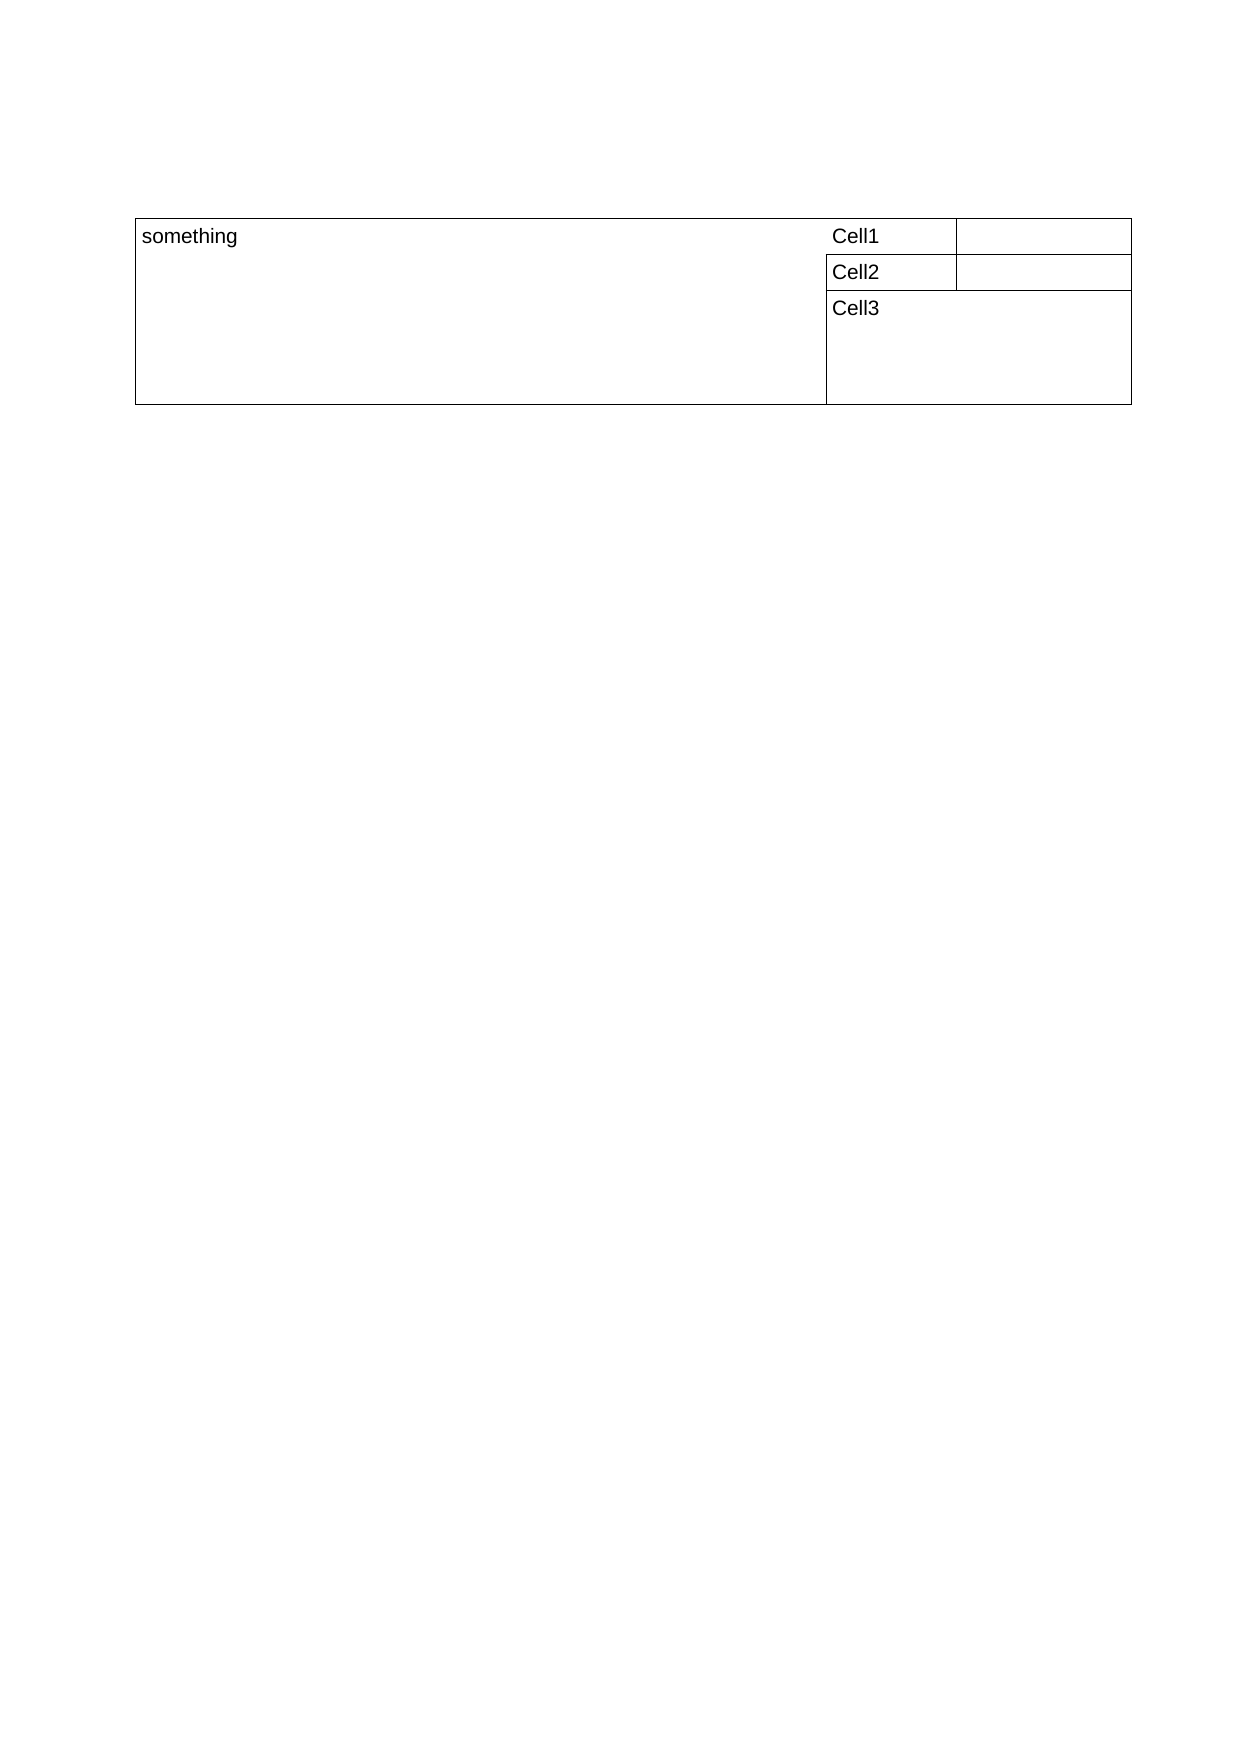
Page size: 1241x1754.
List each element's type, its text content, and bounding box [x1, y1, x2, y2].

table_header [957, 219, 1131, 254]
table_cell Cell2 [827, 255, 956, 289]
table_cell Cell3 [827, 291, 1131, 404]
table_header Cell1 [826, 219, 956, 254]
table_header something [136, 219, 826, 404]
table_cell [957, 255, 1131, 289]
